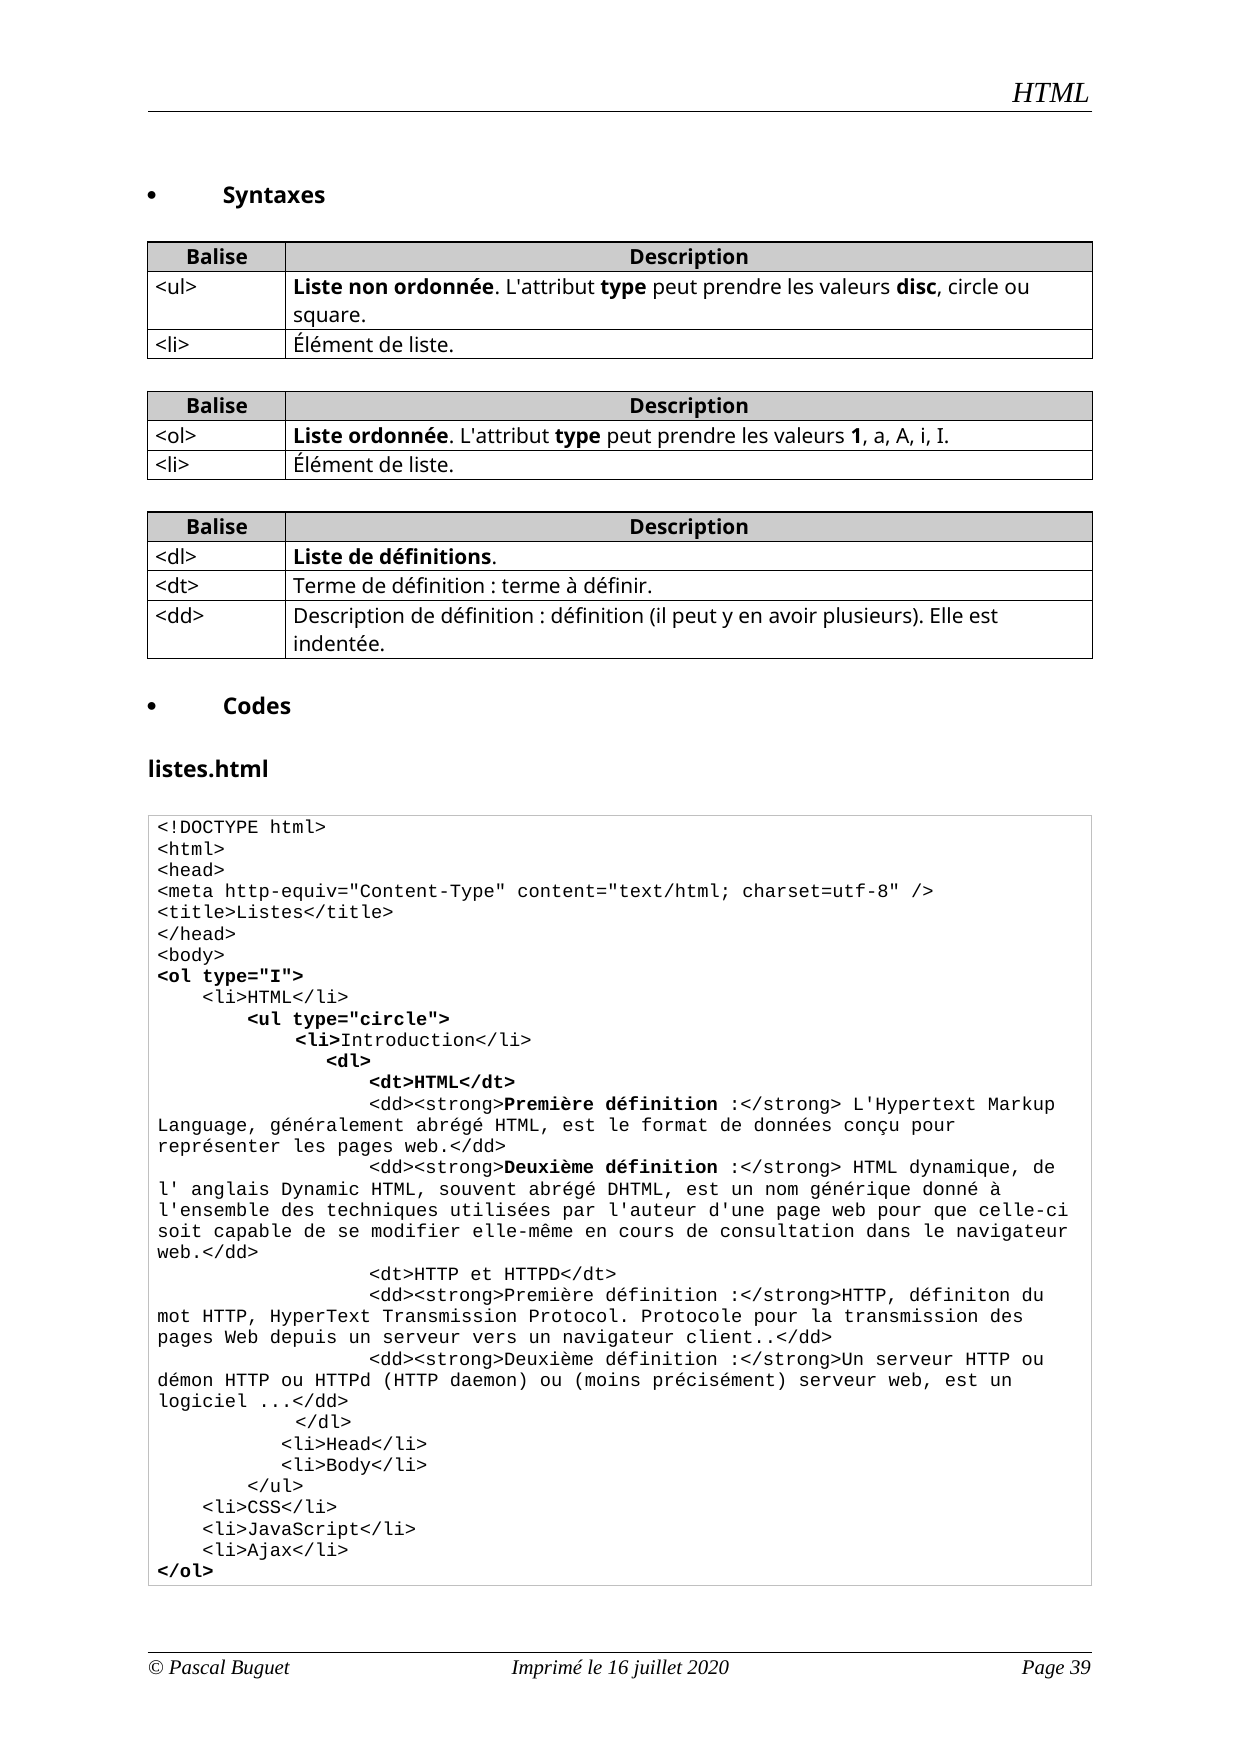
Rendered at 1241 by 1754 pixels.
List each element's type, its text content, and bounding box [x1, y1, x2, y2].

text <dd><strong>Deuxième définition :</strong> HTML dynamique, de l' anglais Dynamic HTML, souvent abrégé DHTML, est un nom générique donné à l'ensemble des techniques utilisées par l'auteur d'une page web pour que celle-ci soit capable de se modifier elle-même en cours de consultation dans le navigateur web.</dd> [149, 1155, 1091, 1261]
table_cell Description de définition : définition (il peut y en avoir plusieurs). Elle est indentée. [286, 601, 1092, 658]
text </ol> [149, 1559, 1091, 1585]
text <html> [149, 836, 1091, 857]
text <li>Body</li> [149, 1452, 1091, 1474]
table_cell <li> [148, 330, 285, 358]
table_cell Liste de définitions. [286, 542, 1092, 570]
text <li>JavaScript</li> [149, 1516, 1091, 1537]
table_cell Élément de liste. [286, 451, 1092, 479]
text <li>CSS</li> [149, 1495, 1091, 1516]
table_cell Terme de définition : terme à définir. [286, 571, 1092, 600]
text </dl> [149, 1410, 1091, 1431]
table_header Balise [148, 243, 285, 271]
table_cell <dt> [148, 571, 285, 600]
table_cell Liste non ordonnée. L'attribut type peut prendre les valeurs disc, circle ou square. [286, 272, 1092, 329]
text <dt>HTTP et HTTPD</dt> [149, 1261, 1091, 1282]
table_header Description [286, 243, 1092, 271]
text <dd><strong>Première définition :</strong>HTTP, définiton du mot HTTP, HyperText Transmission Protocol. Protocole pour la transmission des pages Web depuis un serveur vers un navigateur client..</dd> [149, 1282, 1091, 1346]
table_cell Liste ordonnée. L'attribut type peut prendre les valeurs 1, a, A, i, I. [286, 421, 1092, 449]
text <li>Ajax</li> [149, 1537, 1091, 1559]
text <dl> [149, 1049, 1091, 1070]
text <title>Listes</title> [149, 900, 1091, 921]
text <dd><strong>Première définition :</strong> L'Hypertext Markup Language, généralement abrégé HTML, est le format de données conçu pour représenter les pages web.</dd> [149, 1091, 1091, 1155]
text <body> [149, 942, 1091, 964]
table_header Description [286, 392, 1092, 420]
table_cell <dl> [148, 542, 285, 570]
text <li>HTML</li> [149, 985, 1091, 1006]
table_cell <dd> [148, 601, 285, 658]
table_cell <li> [148, 451, 285, 479]
text <meta http-equiv="Content-Type" content="text/html; charset=utf-8" /> [149, 879, 1091, 900]
text <ol type="I"> [149, 964, 1091, 985]
text <li>Introduction</li> [149, 1027, 1091, 1049]
text <ul type="circle"> [149, 1006, 1091, 1027]
table_cell <ol> [148, 421, 285, 449]
table_header Balise [148, 392, 285, 420]
text <head> [149, 857, 1091, 879]
table_header Balise [148, 513, 285, 541]
list Codes [148, 690, 1092, 721]
list Syntaxes [148, 179, 1092, 210]
text </ul> [149, 1474, 1091, 1495]
text <dt>HTML</dt> [149, 1070, 1091, 1091]
table_cell <ul> [148, 272, 285, 329]
text <!DOCTYPE html> [149, 816, 1091, 836]
table_header Description [286, 513, 1092, 541]
text listes.html [148, 752, 1092, 784]
text <li>Head</li> [149, 1431, 1091, 1452]
table_cell Élément de liste. [286, 330, 1092, 358]
text <dd><strong>Deuxième définition :</strong>Un serveur HTTP ou démon HTTP ou HTTPd (HTTP daemon) ou (moins précisément) serveur web, est un logiciel ...</dd> [149, 1346, 1091, 1410]
text </head> [149, 921, 1091, 942]
